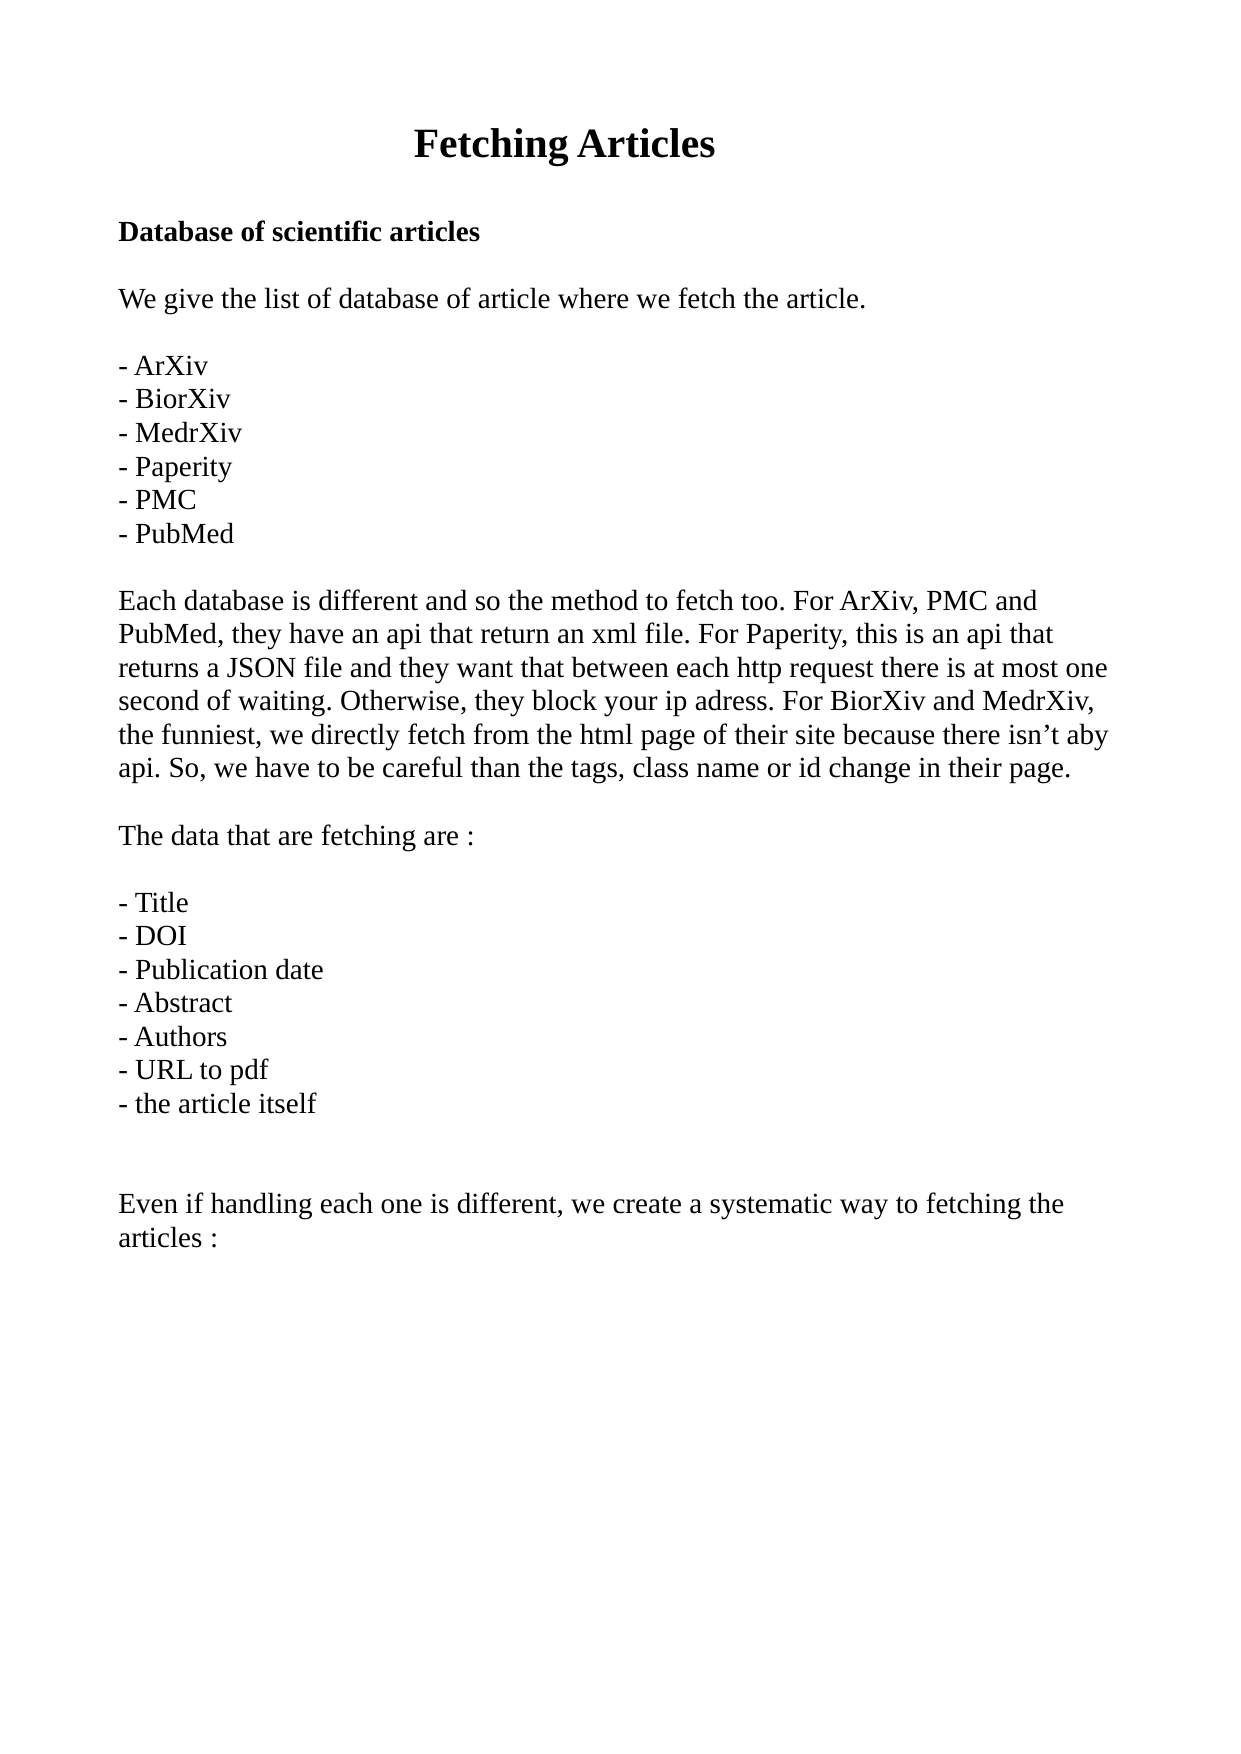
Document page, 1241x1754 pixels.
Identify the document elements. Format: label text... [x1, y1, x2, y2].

text The data that are fetching are : [118, 818, 1122, 851]
text Each database is different and so the method to fetch too. For ArXiv, PMC and PubMed, they have an api that return an xml file. For Paperity, this is an api that returns a JSON file and they want that between each http request there is at most one second of waiting. Otherwise, they block your ip adress. For BiorXiv and MedrXiv, the funniest, we directly fetch from the html page of their site because there isn’t aby api. So, we have to be careful than the tags, class name or id change in their page. [118, 583, 1122, 784]
text Even if handling each one is different, we create a systematic way to fetching the articles : [118, 1187, 1122, 1254]
text - ArXiv [118, 348, 1122, 382]
text Fetching Articles [118, 118, 1122, 166]
text - Paperity [118, 449, 1122, 482]
text - Authors [118, 1019, 1122, 1052]
text We give the list of database of article where we fetch the article. [118, 281, 1122, 314]
text - MedrXiv [118, 415, 1122, 449]
text - DOI [118, 918, 1122, 952]
text - BiorXiv [118, 382, 1122, 415]
text - PMC [118, 482, 1122, 516]
text Database of scientific articles [118, 214, 1122, 247]
text - Abstract [118, 985, 1122, 1019]
text - Title [118, 885, 1122, 918]
text - URL to pdf [118, 1052, 1122, 1086]
text - the article itself [118, 1086, 1122, 1119]
text - Publication date [118, 952, 1122, 985]
text - PubMed [118, 516, 1122, 549]
